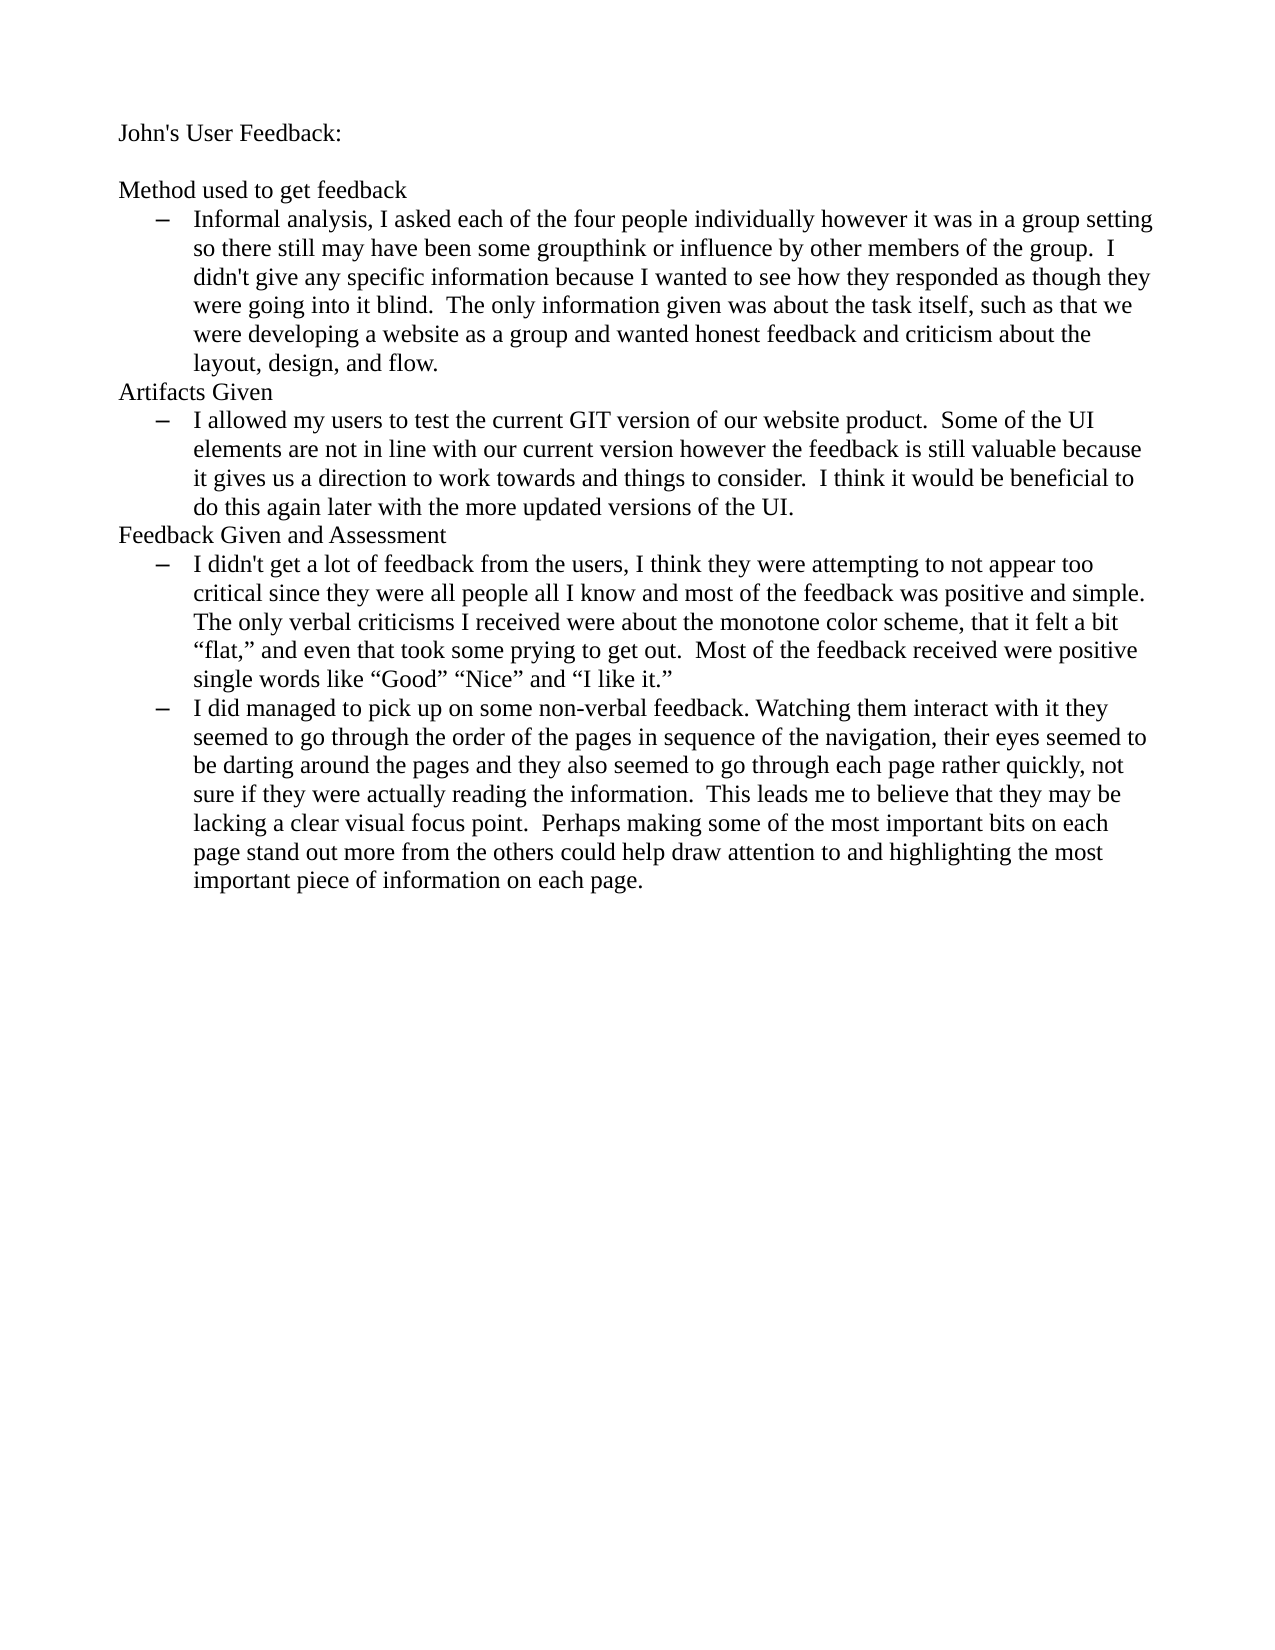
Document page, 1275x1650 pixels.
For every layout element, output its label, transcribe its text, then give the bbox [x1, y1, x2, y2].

list I did managed to pick up on some non-verbal feedback. Watching them interact with it they seemed to go through the order of the pages in sequence of the navigation, their eyes seemed to be darting around the pages and they also seemed to go through each page rather quickly, not sure if they were actually reading the information. This leads me to believe that they may be lacking a clear visual focus point. Perhaps making some of the most important bits on each page stand out more from the others could help draw attention to and highlighting the most important piece of information on each page. [156, 693, 1157, 894]
list I didn't get a lot of feedback from the users, I think they were attempting to not appear too critical since they were all people all I know and most of the feedback was positive and simple. The only verbal criticisms I received were about the monotone color scheme, that it felt a bit “flat,” and even that took some prying to get out. Most of the feedback received were positive single words like “Good” “Nice” and “I like it.” [156, 549, 1157, 693]
list Informal analysis, I asked each of the four people individually however it was in a group setting so there still may have been some groupthink or influence by other members of the group. I didn't give any specific information because I wanted to see how they responded as though they were going into it blind. The only information given was about the task itself, such as that we were developing a website as a group and wanted honest feedback and criticism about the layout, design, and flow. [156, 204, 1157, 377]
text John's User Feedback: [118, 118, 1157, 147]
list I allowed my users to test the current GIT version of our website product. Some of the UI elements are not in line with our current version however the feedback is still valuable because it gives us a direction to work towards and things to consider. I think it would be beneficial to do this again later with the more updated versions of the UI. [156, 406, 1157, 521]
text Feedback Given and Assessment [118, 521, 1157, 549]
text Artifacts Given [118, 377, 1157, 406]
text Method used to get feedback [118, 176, 1157, 204]
